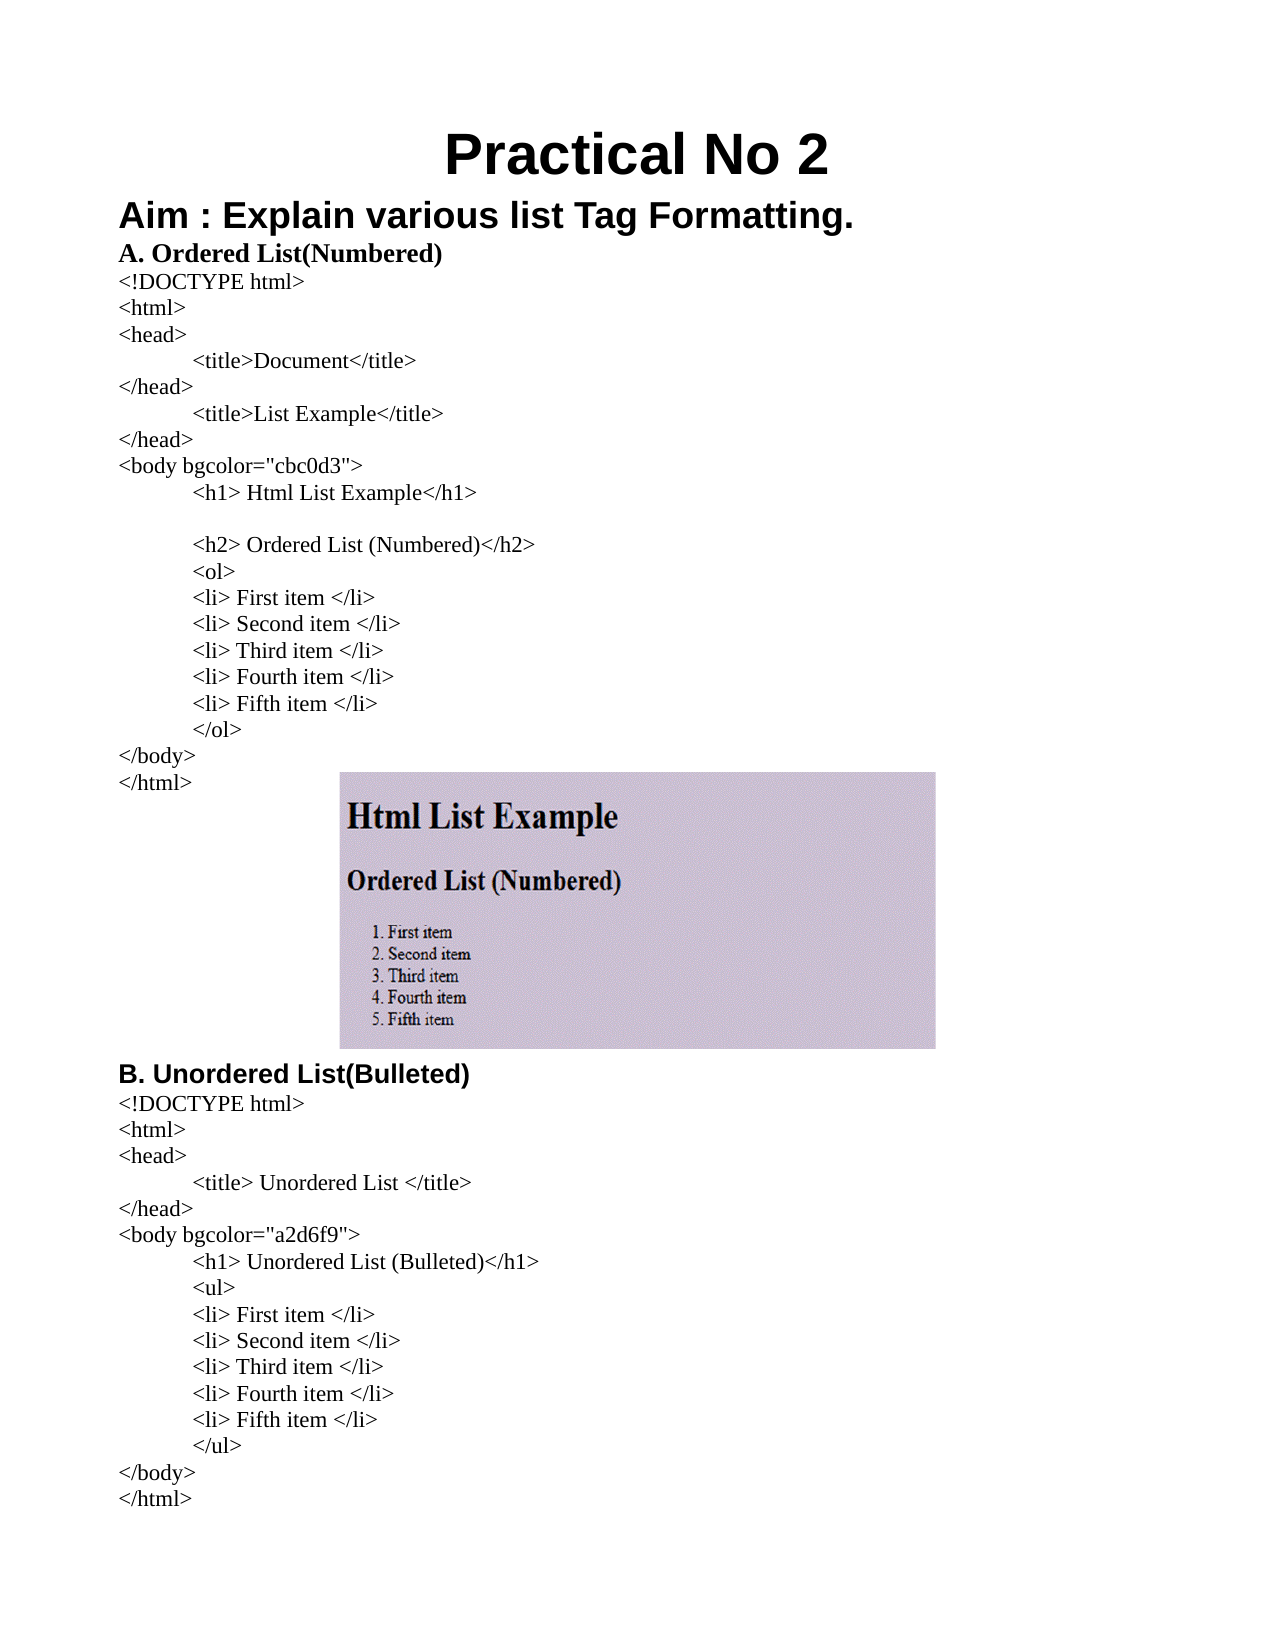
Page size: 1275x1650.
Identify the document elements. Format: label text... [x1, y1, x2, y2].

text </head> [118, 1195, 1157, 1222]
text <ol> [118, 558, 1157, 584]
text <ul> [118, 1274, 1157, 1301]
text <title>List Example</title> [118, 400, 1157, 426]
text <html> [118, 294, 1157, 321]
text A. Ordered List(Numbered) [118, 237, 1157, 268]
text <li> Third item </li> [118, 637, 1157, 663]
text <h2> Ordered List (Numbered)</h2> [118, 531, 1157, 558]
text <title>Document</title> [118, 347, 1157, 373]
text <li> First item </li> [118, 584, 1157, 611]
text </html> [118, 1485, 1157, 1511]
text <h1> Html List Example</h1> [118, 479, 1157, 505]
text </ol> [118, 716, 1157, 742]
text <li> Third item </li> [118, 1353, 1157, 1380]
text </body> [118, 742, 1157, 769]
text <!DOCTYPE html> [118, 1090, 1157, 1116]
text <li> Fourth item </li> [118, 1380, 1157, 1406]
text <li> Fifth item </li> [118, 1406, 1157, 1432]
text <body bgcolor="cbc0d3"> [118, 452, 1157, 479]
text <li> Fifth item </li> [118, 689, 1157, 716]
subtitle Aim : Explain various list Tag Formatting. [118, 194, 1157, 237]
text <head> [118, 1142, 1157, 1169]
text </head> [118, 426, 1157, 452]
text <li> Second item </li> [118, 611, 1157, 637]
text <li> Fourth item </li> [118, 663, 1157, 689]
text <html> [118, 1116, 1157, 1142]
text </head> [118, 373, 1157, 400]
text </ul> [118, 1432, 1157, 1459]
text <li> First item </li> [118, 1301, 1157, 1327]
text </body> [118, 1459, 1157, 1485]
text <!DOCTYPE html> [118, 268, 1157, 294]
text <body bgcolor="a2d6f9"> [118, 1222, 1157, 1248]
text </html> [118, 769, 1157, 795]
text B. Unordered List(Bulleted) [118, 1058, 1157, 1090]
text <li> Second item </li> [118, 1327, 1157, 1353]
text <title> Unordered List </title> [118, 1169, 1157, 1195]
picture [339, 772, 936, 1049]
title Practical No 2 [118, 119, 1157, 186]
text <head> [118, 321, 1157, 347]
text <h1> Unordered List (Bulleted)</h1> [118, 1248, 1157, 1274]
